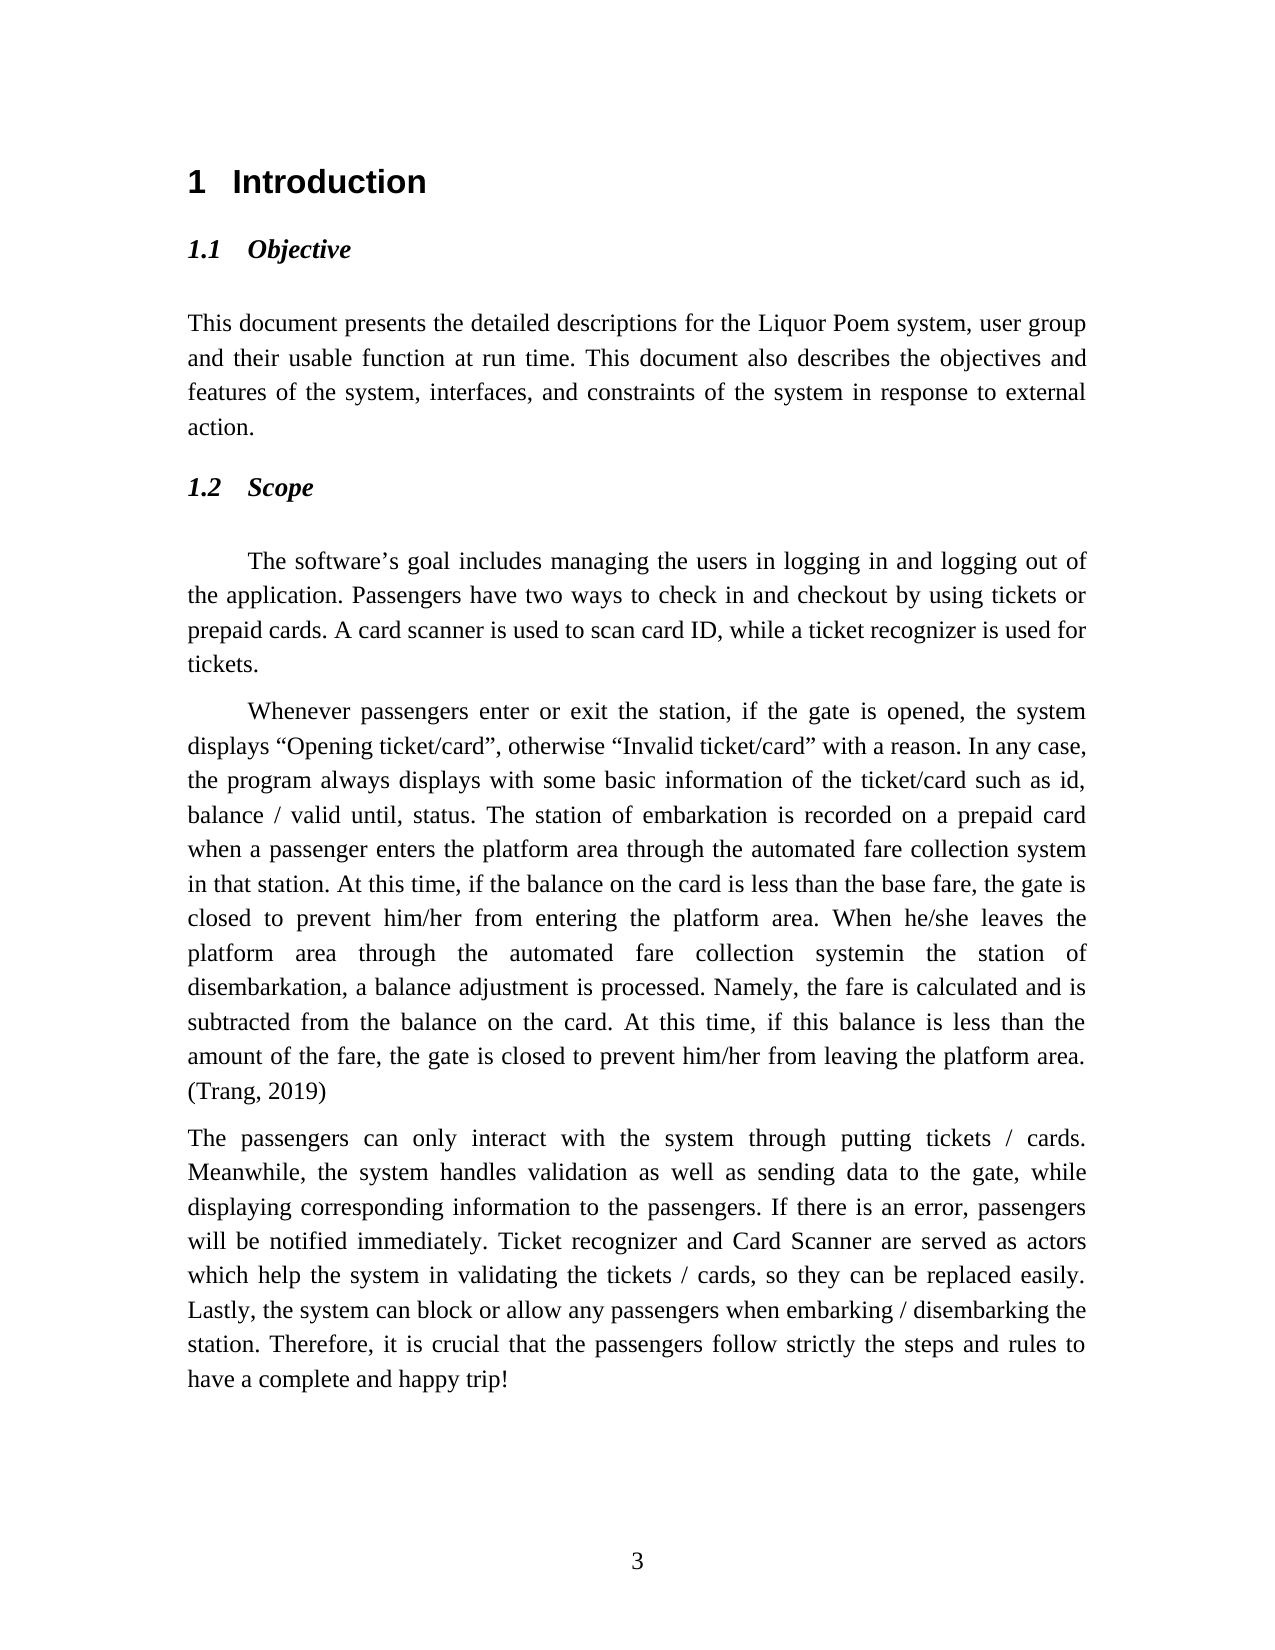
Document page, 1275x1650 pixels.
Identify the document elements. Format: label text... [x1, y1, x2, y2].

subtitle Scope [187, 471, 1087, 502]
subtitle Introduction [187, 162, 1087, 201]
text The software’s goal includes managing the users in logging in and logging out of the application. Passengers have two ways to check in and checkout by using tickets or prepaid cards. A card scanner is used to scan card ID, while a ticket recognizer is used for tickets. [187, 546, 1087, 678]
text The passengers can only interact with the system through putting tickets / cards. Meanwhile, the system handles validation as well as sending data to the gate, while displaying corresponding information to the passengers. If there is an error, passengers will be notified immediately. Ticket recognizer and Card Scanner are served as actors which help the system in validating the tickets / cards, so they can be replaced easily. Lastly, the system can block or allow any passengers when embarking / disembarking the station. Therefore, it is crucial that the passengers follow strictly the steps and rules to have a complete and happy trip! [187, 1123, 1087, 1393]
subtitle Objective [187, 233, 1087, 265]
text This document presents the detailed descriptions for the Liquor Poem system, user group and their usable function at run time. This document also describes the objectives and features of the system, interfaces, and constraints of the system in response to external action. [187, 308, 1087, 441]
text Whenever passengers enter or exit the station, if the gate is opened, the system displays “Opening ticket/card”, otherwise “Invalid ticket/card” with a reason. In any case, the program always displays with some basic information of the ticket/card such as id, balance / valid until, status. The station of embarkation is recorded on a prepaid card when a passenger enters the platform area through the automated fare collection system in that station. At this time, if the balance on the card is less than the base fare, the gate is closed to prevent him/her from entering the platform area. When he/she leaves the platform area through the automated fare collection systemin the station of disembarkation, a balance adjustment is processed. Namely, the fare is calculated and is subtracted from the balance on the card. At this time, if this balance is less than the amount of the fare, the gate is closed to prevent him/her from leaving the platform area. [CITATION Ngu19 \l 1033 ] [187, 696, 1087, 1104]
